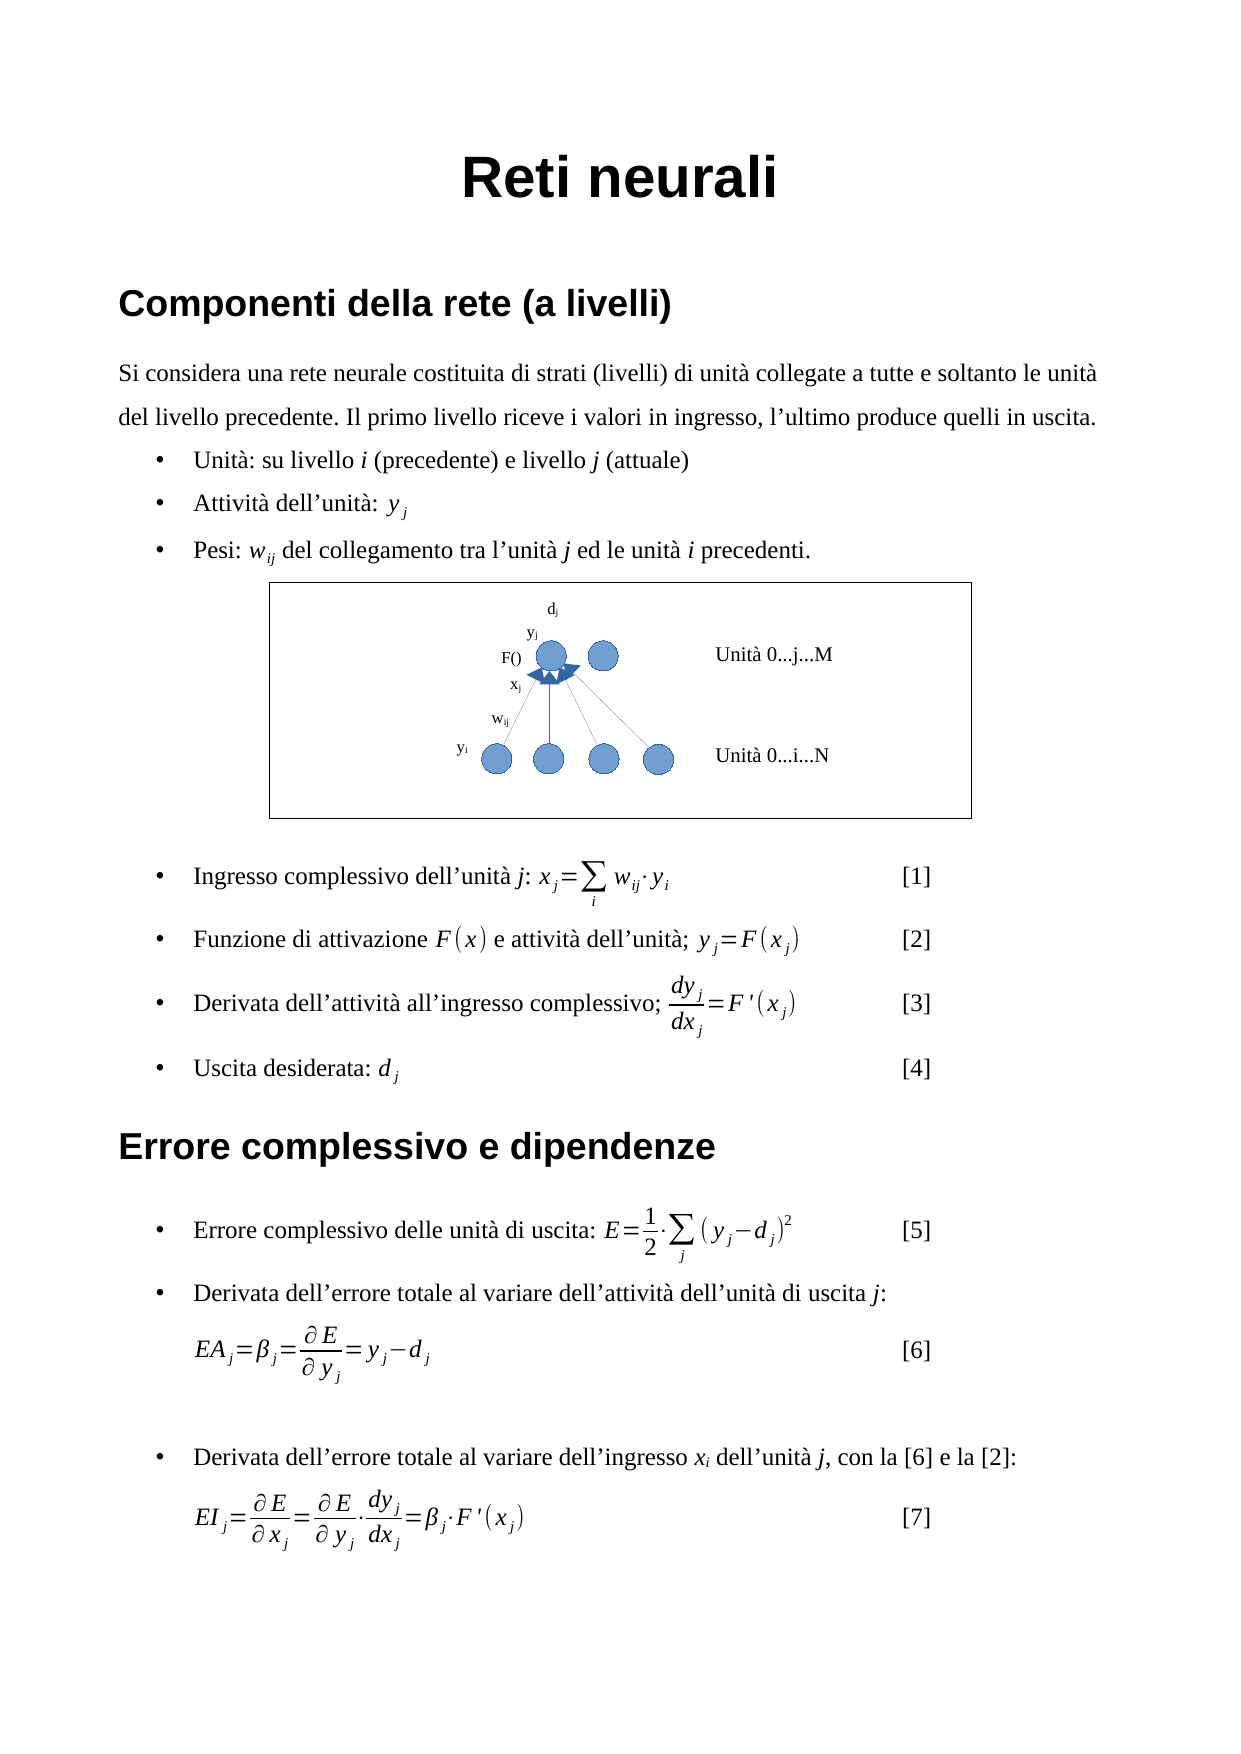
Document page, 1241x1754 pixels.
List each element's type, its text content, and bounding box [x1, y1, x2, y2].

list Pesi: del collegamento tra l’unità j ed le unità i precedenti. [156, 535, 1122, 567]
list Derivata dell’errore totale al variare dell’attività dell’unità di uscita j: [6] [156, 1278, 1122, 1427]
list Attività dell’unità: [156, 488, 1122, 520]
list Ingresso complessivo dell’unità j: [1] [156, 582, 1122, 910]
list Errore complessivo delle unità di uscita: [5] [156, 1202, 1122, 1264]
subtitle Errore complessivo e dipendenze [118, 1124, 1122, 1168]
list Unità: su livello i (precedente) e livello j (attuale) [156, 445, 1122, 473]
list Derivata dell’errore totale al variare dell’ingresso xi dell’unità j, con la [6] e la [2]: [7] [156, 1442, 1122, 1552]
list Derivata dell’attività all’ingresso complessivo; [3] [156, 971, 1122, 1038]
list Uscita desiderata: [4] [156, 1053, 1122, 1085]
text Si considera una rete neurale costituita di strati (livelli) di unità collegate a tutte e soltanto le unità del livello precedente. Il primo livello riceve i valori in ingresso, l’ultimo produce quelli in uscita. [118, 358, 1122, 430]
title Reti neurali [118, 143, 1122, 210]
subtitle Componenti della rete (a livelli) [118, 281, 1122, 324]
list Funzione di attivazione e attività dell’unità; [2] [156, 924, 1122, 957]
